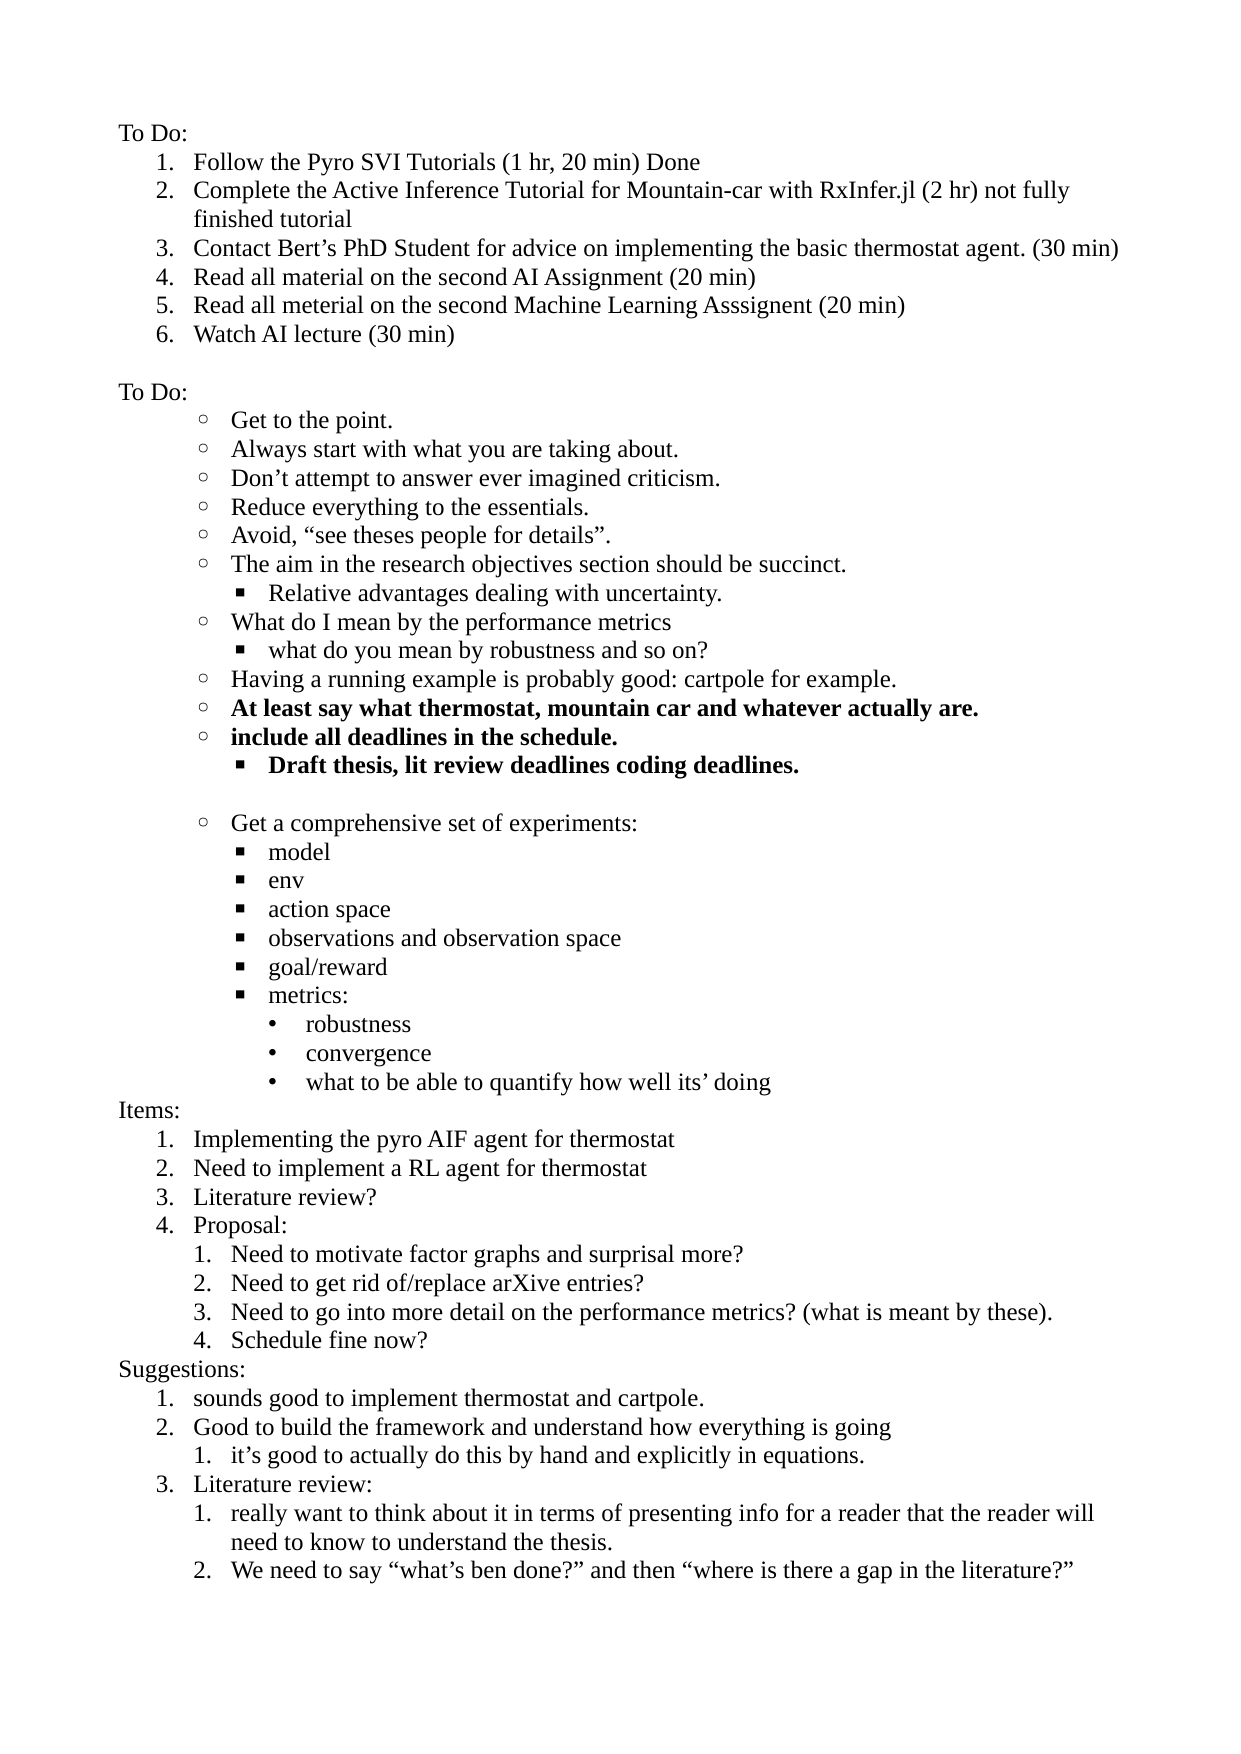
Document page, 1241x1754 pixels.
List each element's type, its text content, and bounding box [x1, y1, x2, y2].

text To Do: [118, 377, 1122, 406]
list really want to think about it in terms of presenting info for a reader that the reader will need to know to understand the thesis. [193, 1498, 1122, 1556]
list Contact Bert’s PhD Student for advice on implementing the basic thermostat agent. (30 min) [156, 233, 1122, 262]
list Implementing the pyro AIF agent for thermostat [156, 1124, 1122, 1153]
list Get a comprehensive set of experiments: [193, 808, 1122, 837]
list goal/reward [231, 952, 1122, 981]
list What do I mean by the performance metrics [193, 607, 1122, 636]
list model [231, 837, 1122, 866]
list Need to go into more detail on the performance metrics? (what is meant by these). [193, 1297, 1122, 1326]
list Literature review? [156, 1182, 1122, 1211]
list Need to implement a RL agent for thermostat [156, 1153, 1122, 1182]
list Follow the Pyro SVI Tutorials (1 hr, 20 min) Done [156, 147, 1122, 176]
list At least say what thermostat, mountain car and whatever actually are. [193, 693, 1122, 722]
list We need to say “what’s ben done?” and then “where is there a gap in the literature?” [193, 1556, 1122, 1584]
list include all deadlines in the schedule. [193, 722, 1122, 751]
list Avoid, “see theses people for details”. [193, 521, 1122, 549]
text Suggestions: [118, 1354, 1122, 1383]
list action space [231, 894, 1122, 923]
list robustness [268, 1009, 1122, 1038]
list Watch AI lecture (30 min) [156, 319, 1122, 348]
list what do you mean by robustness and so on? [231, 636, 1122, 664]
list Good to build the framework and understand how everything is going [156, 1412, 1122, 1441]
text To Do: [118, 118, 1122, 147]
list metrics: [231, 981, 1122, 1009]
list The aim in the research objectives section should be succinct. [193, 549, 1122, 578]
list env [231, 866, 1122, 894]
list Read all meterial on the second Machine Learning Asssignent (20 min) [156, 291, 1122, 319]
list Don’t attempt to answer ever imagined criticism. [193, 463, 1122, 492]
list observations and observation space [231, 923, 1122, 952]
text Items: [118, 1096, 1122, 1124]
list what to be able to quantify how well its’ doing [268, 1067, 1122, 1096]
list Need to get rid of/replace arXive entries? [193, 1268, 1122, 1297]
list Complete the Active Inference Tutorial for Mountain-car with RxInfer.jl (2 hr) not fully finished tutorial [156, 176, 1122, 233]
list Schedule fine now? [193, 1326, 1122, 1354]
list Reduce everything to the essentials. [193, 492, 1122, 521]
list Need to motivate factor graphs and surprisal more? [193, 1239, 1122, 1268]
list Get to the point. [193, 406, 1122, 434]
list Literature review: [156, 1469, 1122, 1498]
list it’s good to actually do this by hand and explicitly in equations. [193, 1441, 1122, 1469]
list Draft thesis, lit review deadlines coding deadlines. [231, 751, 1122, 779]
list Relative advantages dealing with uncertainty. [231, 578, 1122, 607]
list sounds good to implement thermostat and cartpole. [156, 1383, 1122, 1412]
list convergence [268, 1038, 1122, 1067]
list Having a running example is probably good: cartpole for example. [193, 664, 1122, 693]
list Always start with what you are taking about. [193, 434, 1122, 463]
list Proposal: [156, 1211, 1122, 1239]
list Read all material on the second AI Assignment (20 min) [156, 262, 1122, 291]
